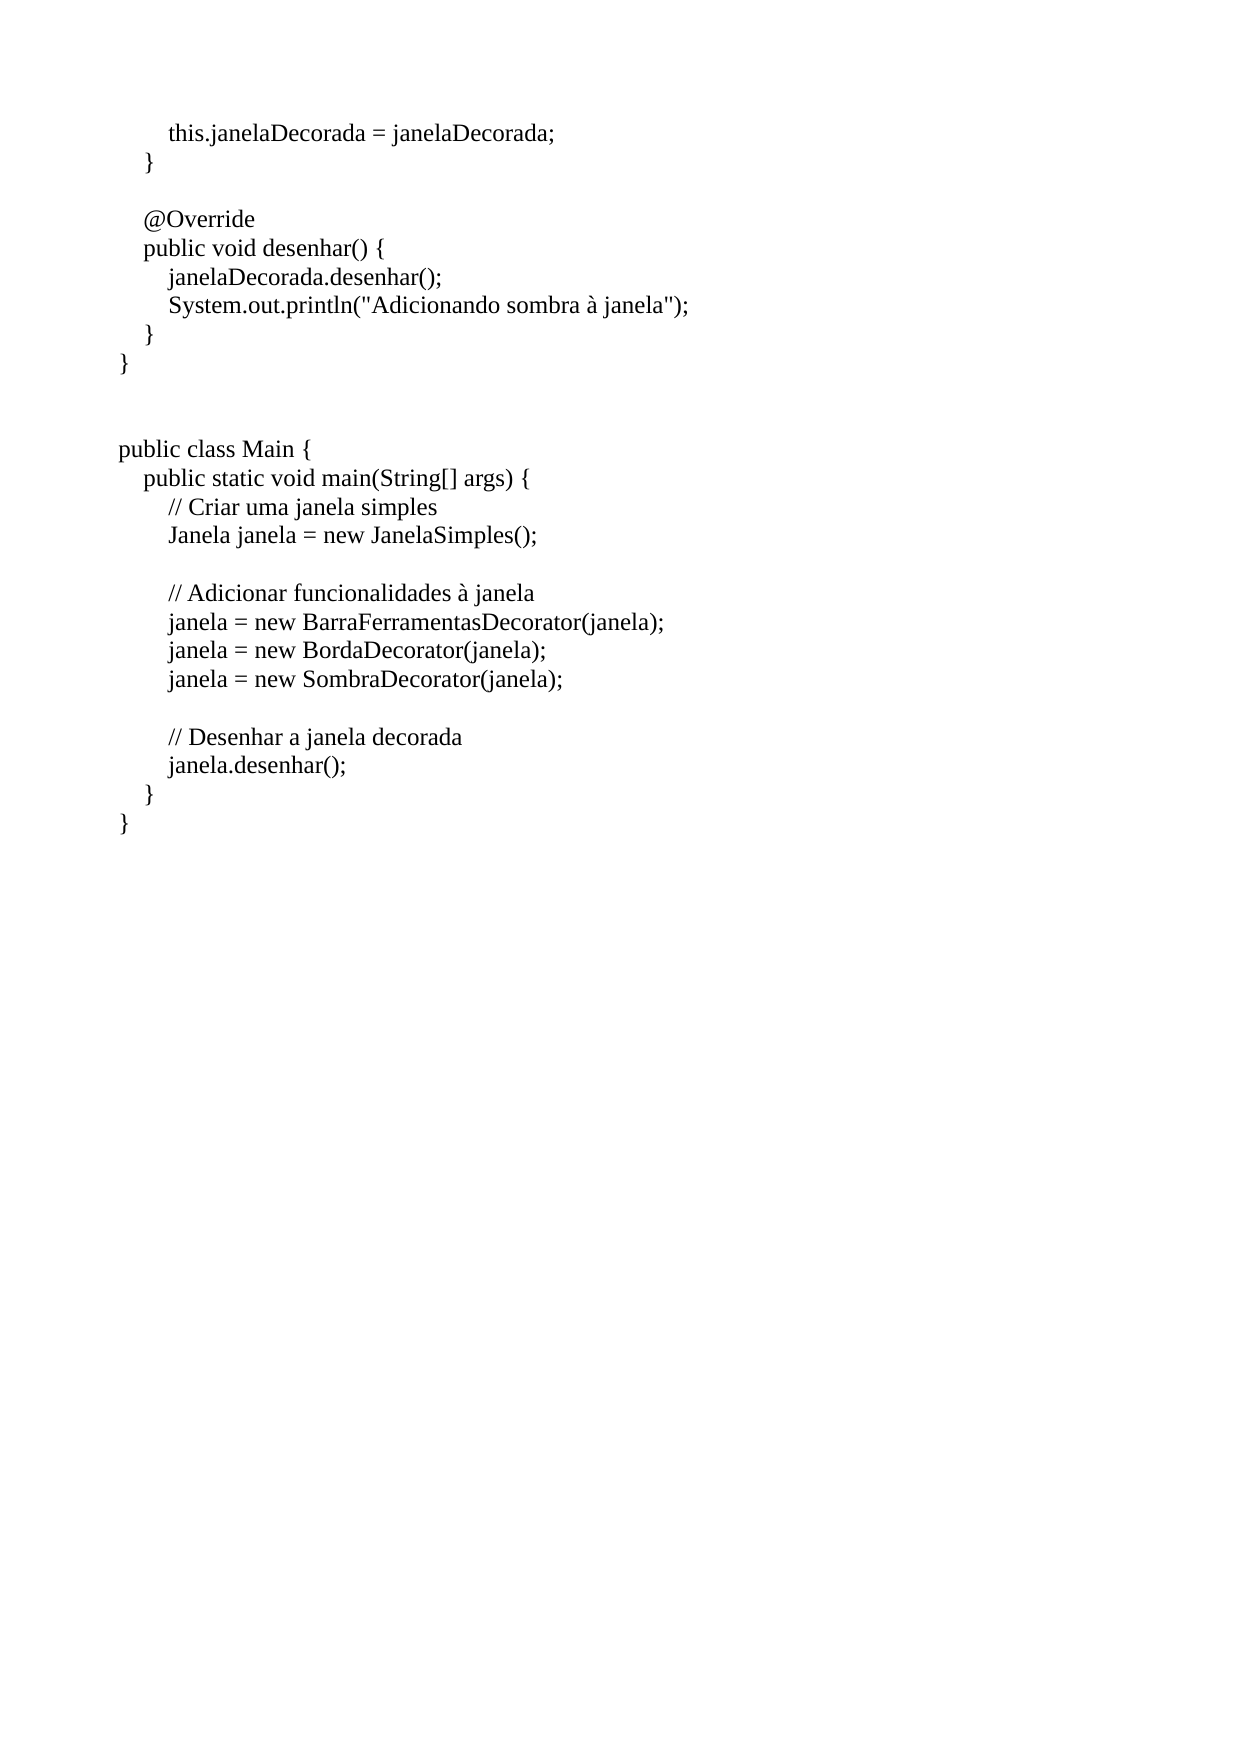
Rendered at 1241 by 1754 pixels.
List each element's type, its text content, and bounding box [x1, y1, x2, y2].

text janela = new BarraFerramentasDecorator(janela); [118, 607, 1122, 636]
text } [118, 348, 1122, 377]
text } [118, 808, 1122, 837]
text // Adicionar funcionalidades à janela [118, 578, 1122, 607]
text // Criar uma janela simples [118, 492, 1122, 521]
text public void desenhar() { [118, 233, 1122, 262]
text System.out.println("Adicionando sombra à janela"); [118, 291, 1122, 319]
text public static void main(String[] args) { [118, 463, 1122, 492]
text public class Main { [118, 434, 1122, 463]
text // Desenhar a janela decorada [118, 722, 1122, 751]
text } [118, 319, 1122, 348]
text } [118, 779, 1122, 808]
text Janela janela = new JanelaSimples(); [118, 521, 1122, 549]
text janelaDecorada.desenhar(); [118, 262, 1122, 291]
text janela = new BordaDecorator(janela); [118, 636, 1122, 664]
text } [118, 147, 1122, 176]
text @Override [118, 204, 1122, 233]
text this.janelaDecorada = janelaDecorada; [118, 118, 1122, 147]
text janela = new SombraDecorator(janela); [118, 664, 1122, 693]
text janela.desenhar(); [118, 751, 1122, 779]
